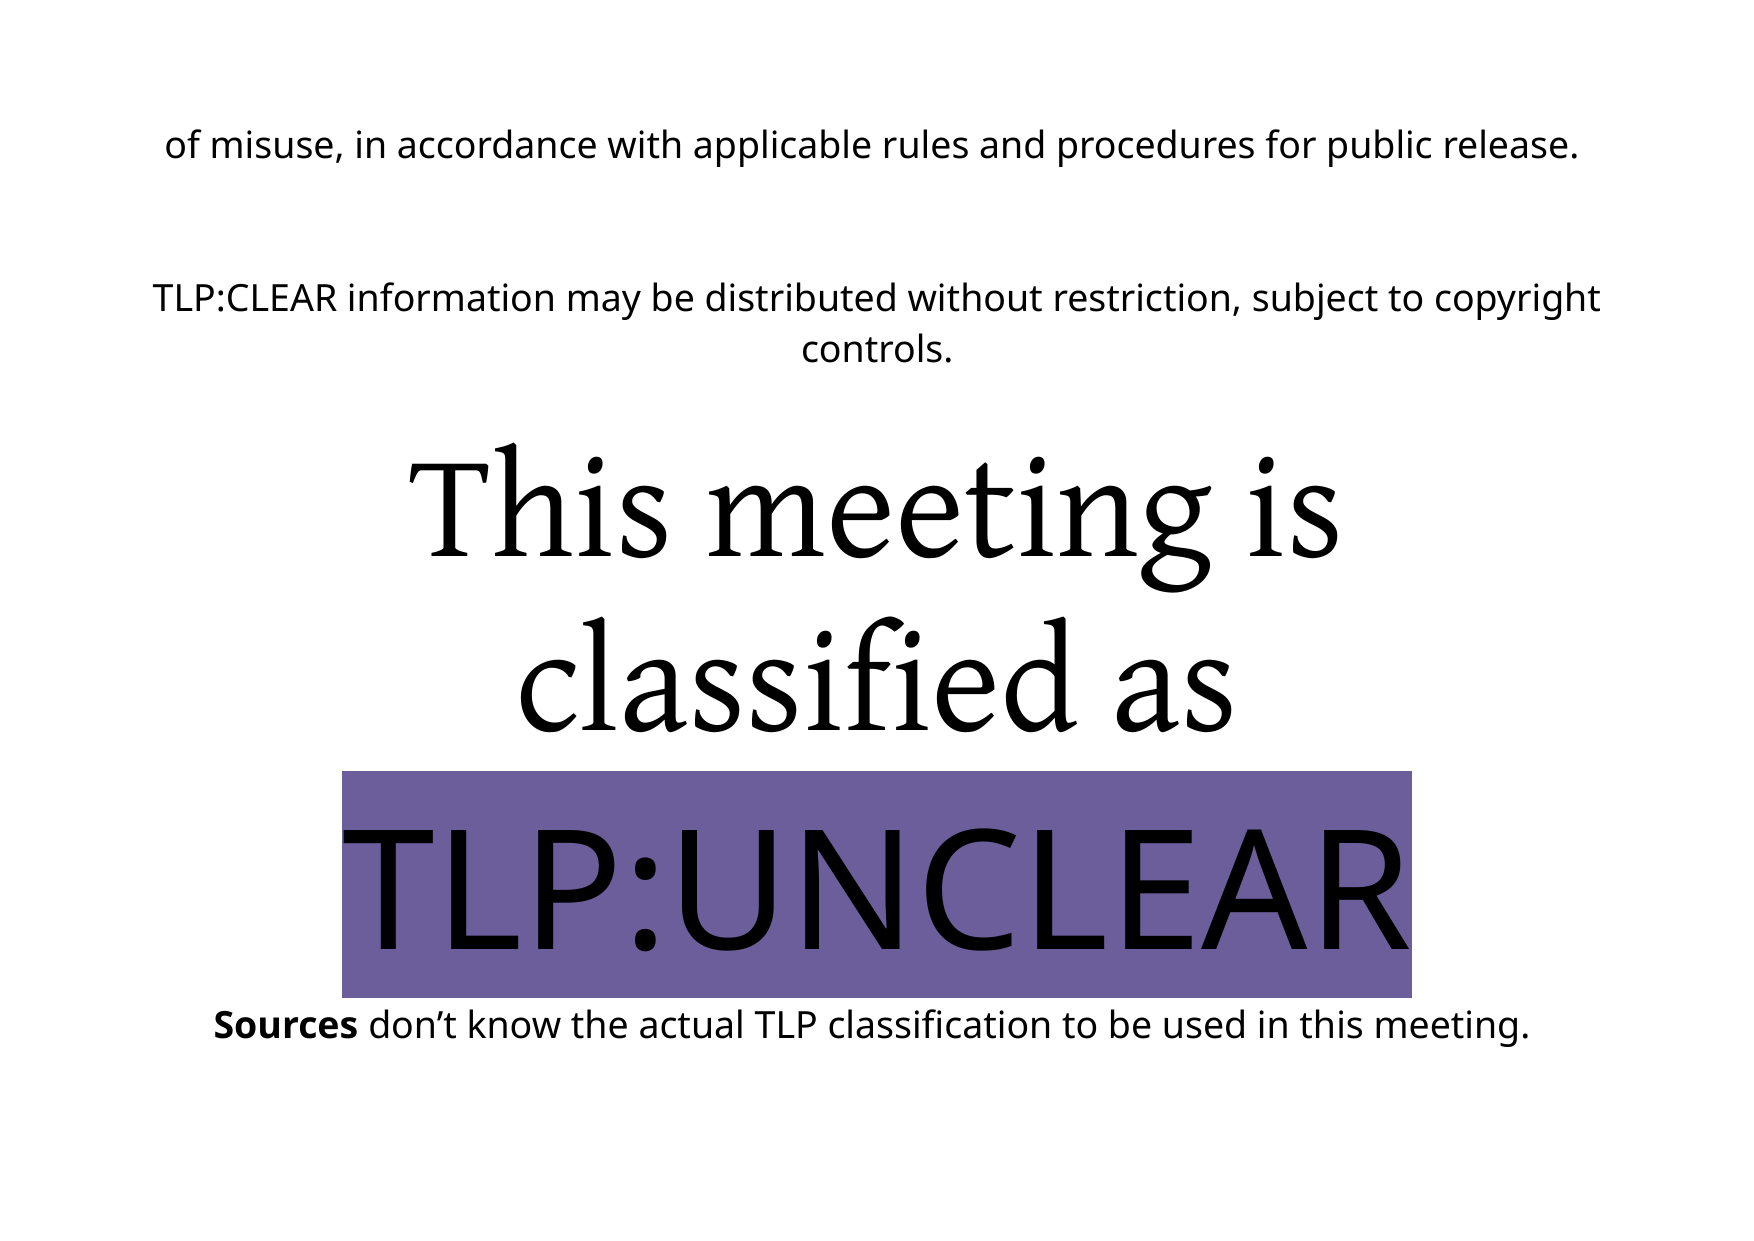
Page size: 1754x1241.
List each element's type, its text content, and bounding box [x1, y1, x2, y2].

text of misuse, in accordance with applicable rules and procedures for public release. [118, 118, 1636, 169]
text This meeting is classified as [118, 424, 1636, 771]
text TLP:CLEAR information may be distributed without restriction, subject to copyright controls. [118, 271, 1636, 373]
text TLP:UNCLEAR [118, 771, 1636, 998]
text Sources don’t know the actual TLP classification to be used in this meeting. [118, 998, 1636, 1049]
